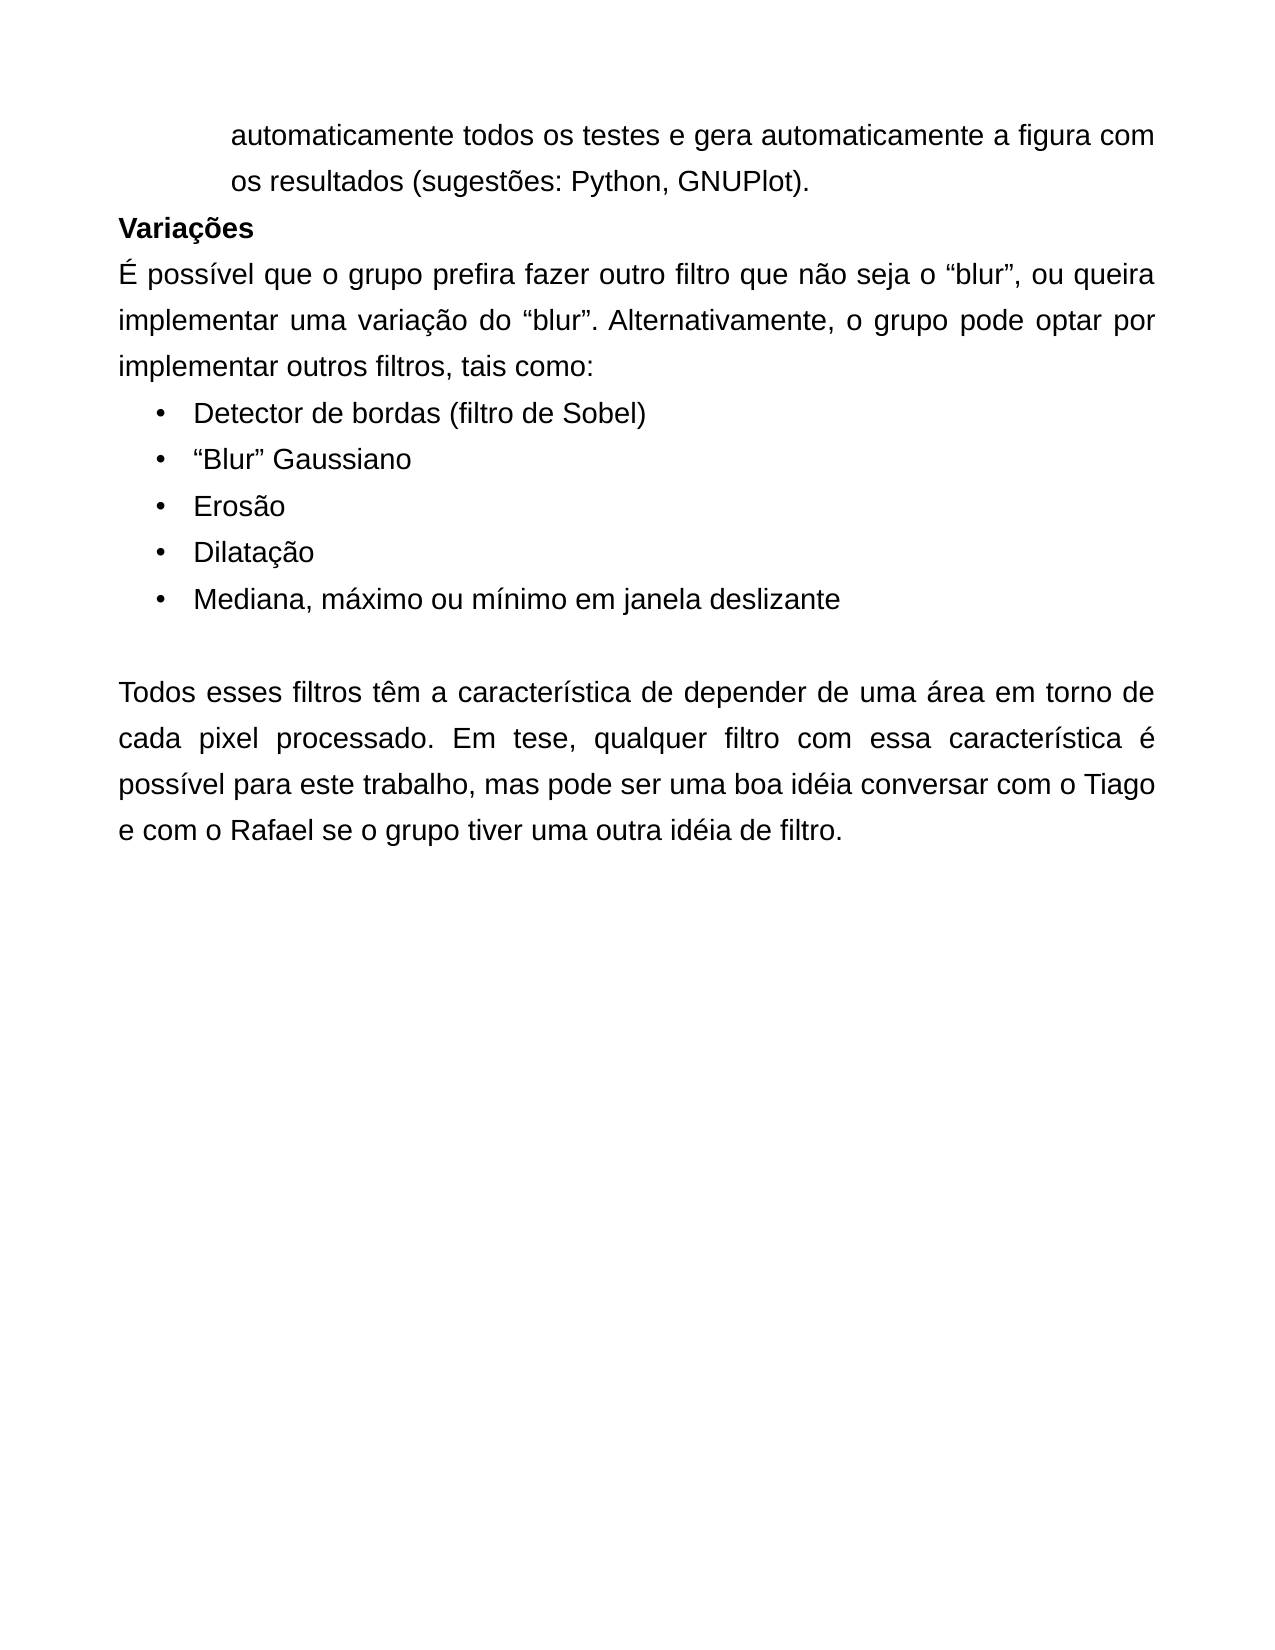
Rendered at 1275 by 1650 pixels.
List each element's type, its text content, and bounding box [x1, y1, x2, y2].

list “Blur” Gaussiano [156, 442, 1157, 476]
text Todos esses filtros têm a característica de depender de uma área em torno de cada pixel processado. Em tese, qualquer filtro com essa característica é possível para este trabalho, mas pode ser uma boa idéia conversar com o Tiago e com o Rafael se o grupo tiver uma outra idéia de filtro. [118, 675, 1157, 847]
text É possível que o grupo prefira fazer outro filtro que não seja o “blur”, ou queira implementar uma variação do “blur”. Alternativamente, o grupo pode optar por implementar outros filtros, tais como: [118, 257, 1157, 383]
list automaticamente todos os testes e gera automaticamente a figura com os resultados (sugestões: Python, GNUPlot). [193, 118, 1157, 198]
list Detector de bordas (filtro de Sobel) [156, 396, 1157, 429]
text Variações [118, 211, 1157, 244]
list Mediana, máximo ou mínimo em janela deslizante [156, 582, 1157, 616]
list Dilatação [156, 535, 1157, 569]
list Erosão [156, 489, 1157, 522]
